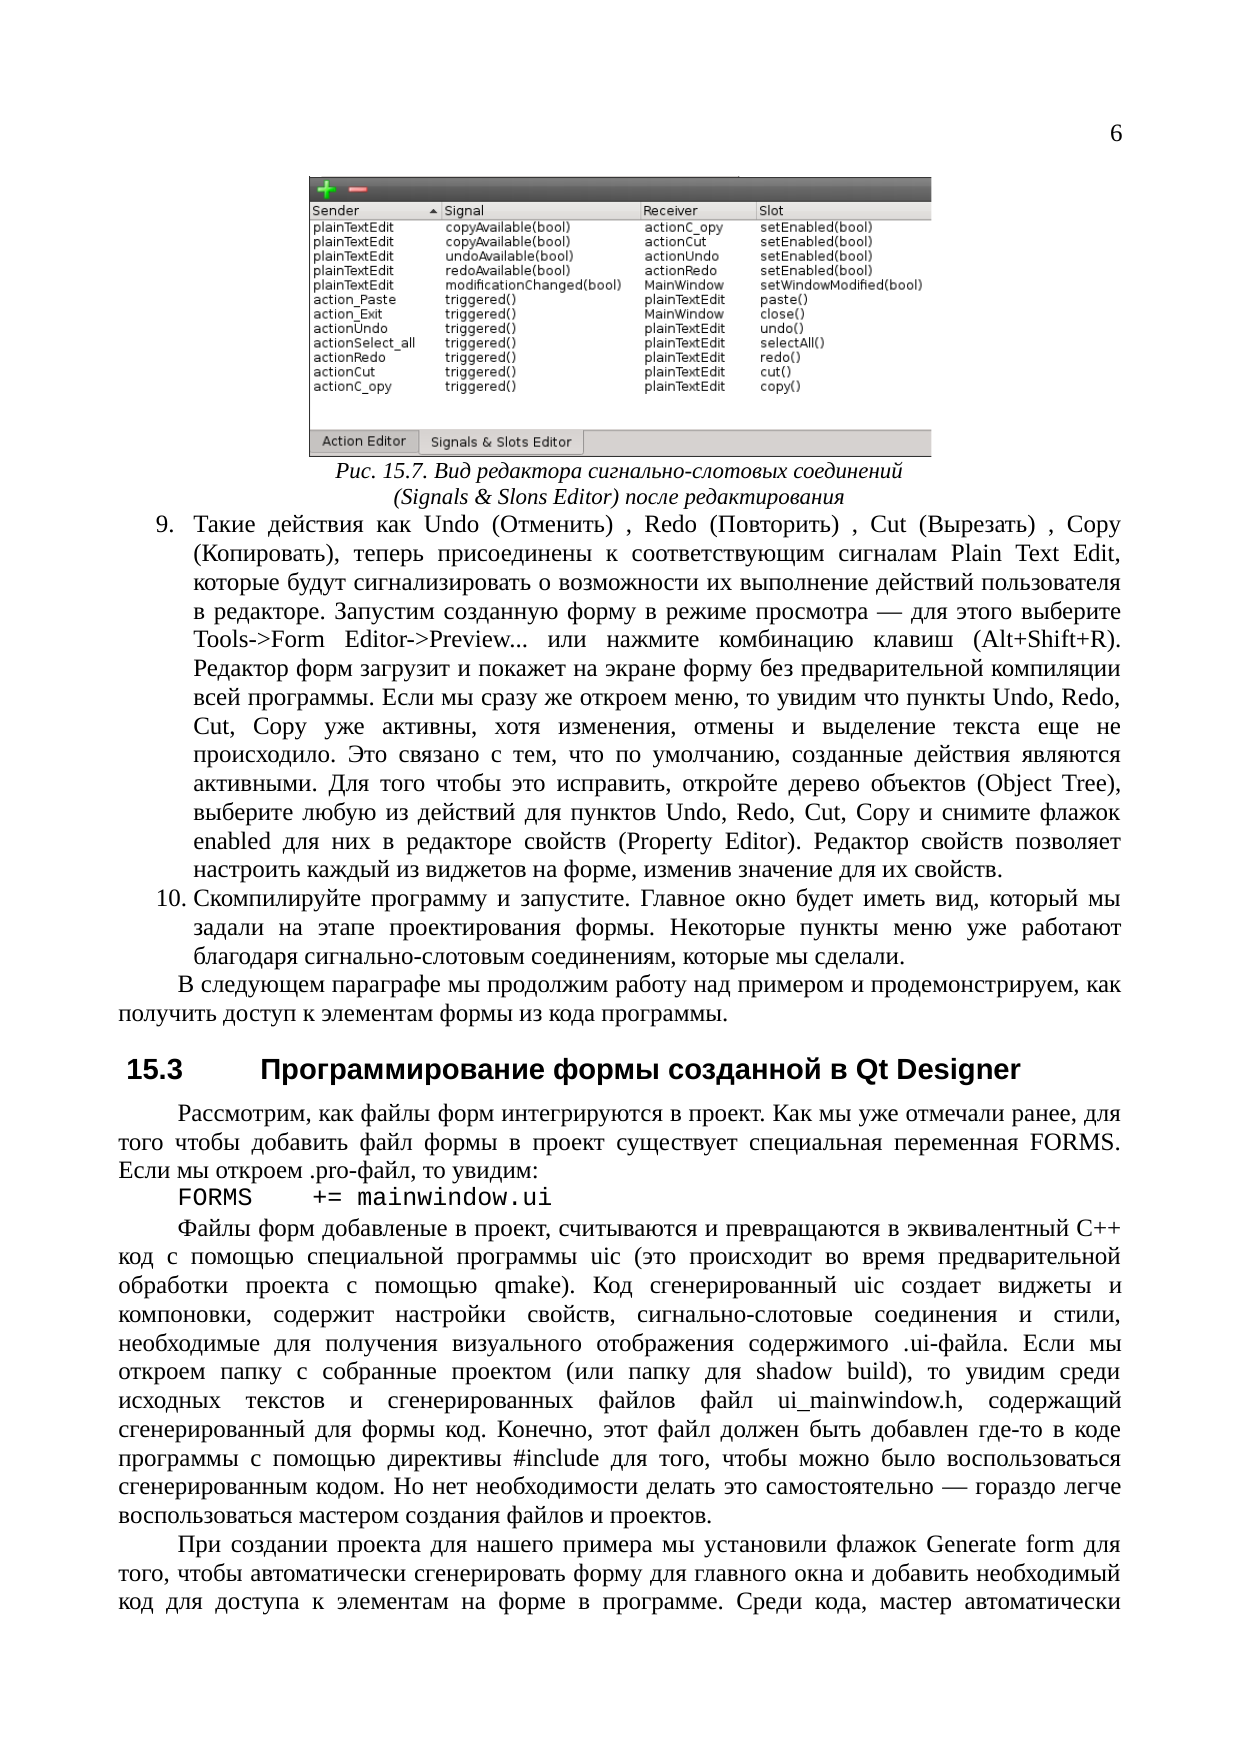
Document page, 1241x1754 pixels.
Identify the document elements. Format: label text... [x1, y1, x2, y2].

text Рассмотрим, как файлы форм интегрируются в проект. Как мы уже отмечали ранее, для того чтобы добавить файл формы в проект существует специальная переменная FORMS. Если мы откроем .рro-файл, то увидим: [118, 1098, 1122, 1184]
picture [309, 176, 932, 457]
text При создании проекта для нашего примера мы установили флажок Generate form для того, чтобы автоматически сгенерировать форму для главного окна и добавить необходимый код для доступа к элементам на форме в программе. Среди кода, мастер автоматически [118, 1529, 1122, 1615]
text FORMS += mainwindow.ui [118, 1184, 1122, 1213]
text В следующем параграфе мы продолжим работу над примером и продемонстрируем, как получить доступ к элементам формы из кода программы. [118, 969, 1122, 1027]
list Такие действия как Undo (Отменить) , Redo (Повторить) , Cut (Вырезать) , Copy (Копировать), теперь присоединены к соответствующим сигналам Plain Text Edit, которые будут сигнализировать о возможности их выполнение действий пользователя в редакторе. Запустим созданную форму в режиме просмотра — для этого выберите Tools->Form Editor->Preview... или нажмите комбинацию клавиш (Alt+Shift+R). Редактор форм загрузит и покажет на экране форму без предварительной компиляции всей программы. Если мы сразу же откроем меню, то увидим что пункты Undo, Redo, Cut, Copy уже активны, хотя изменения, отмены и выделение текста еще не происходило. Это связано с тем, что по умолчанию, созданные действия являются активными. Для того чтобы это исправить, откройте дерево объектов (Object Tree), выберите любую из действий для пунктов Undo, Redo, Cut, Copy и снимите флажок enabled для них в редакторе свойств (Property Editor). Редактор свойств позволяет настроить каждый из виджетов на форме, изменив значение для их свойств. [156, 509, 1122, 883]
list Скомпилируйте программу и запустите. Главное окно будет иметь вид, который мы задали на этапе проектирования формы. Некоторые пункты меню уже работают благодаря сигнально-слотовым соединениям, которые мы сделали. [156, 883, 1122, 969]
text Рис. 15.7. Вид редактора сигнально-слотовых соединений (Signals & Slons Editor) после редактирования [309, 457, 931, 509]
text Файлы форм добавленые в проект, считываются и превращаются в эквивалентный С++ код с помощью специальной программы uic (это происходит во время предварительной обработки проекта с помощью qmake). Код сгенерированный uic создает виджеты и компоновки, содержит настройки свойств, сигнально-слотовые соединения и стили, необходимые для получения визуального отображения содержимого .ui-файла. Если мы откроем папку с собранные проектом (или папку для shadow build), то увидим среди исходных текстов и сгенерированных файлов файл ui_mainwindow.h, содержащий сгенерированный для формы код. Конечно, этот файл должен быть добавлен где-то в коде программы с помощью директивы #include для того, чтобы можно было воспользоваться сгенерированным кодом. Но нет необходимости делать это самостоятельно — гораздо легче воспользоваться мастером создания файлов и проектов. [118, 1213, 1122, 1529]
subtitle Программирование формы созданной в Qt Designer [118, 1052, 1122, 1086]
